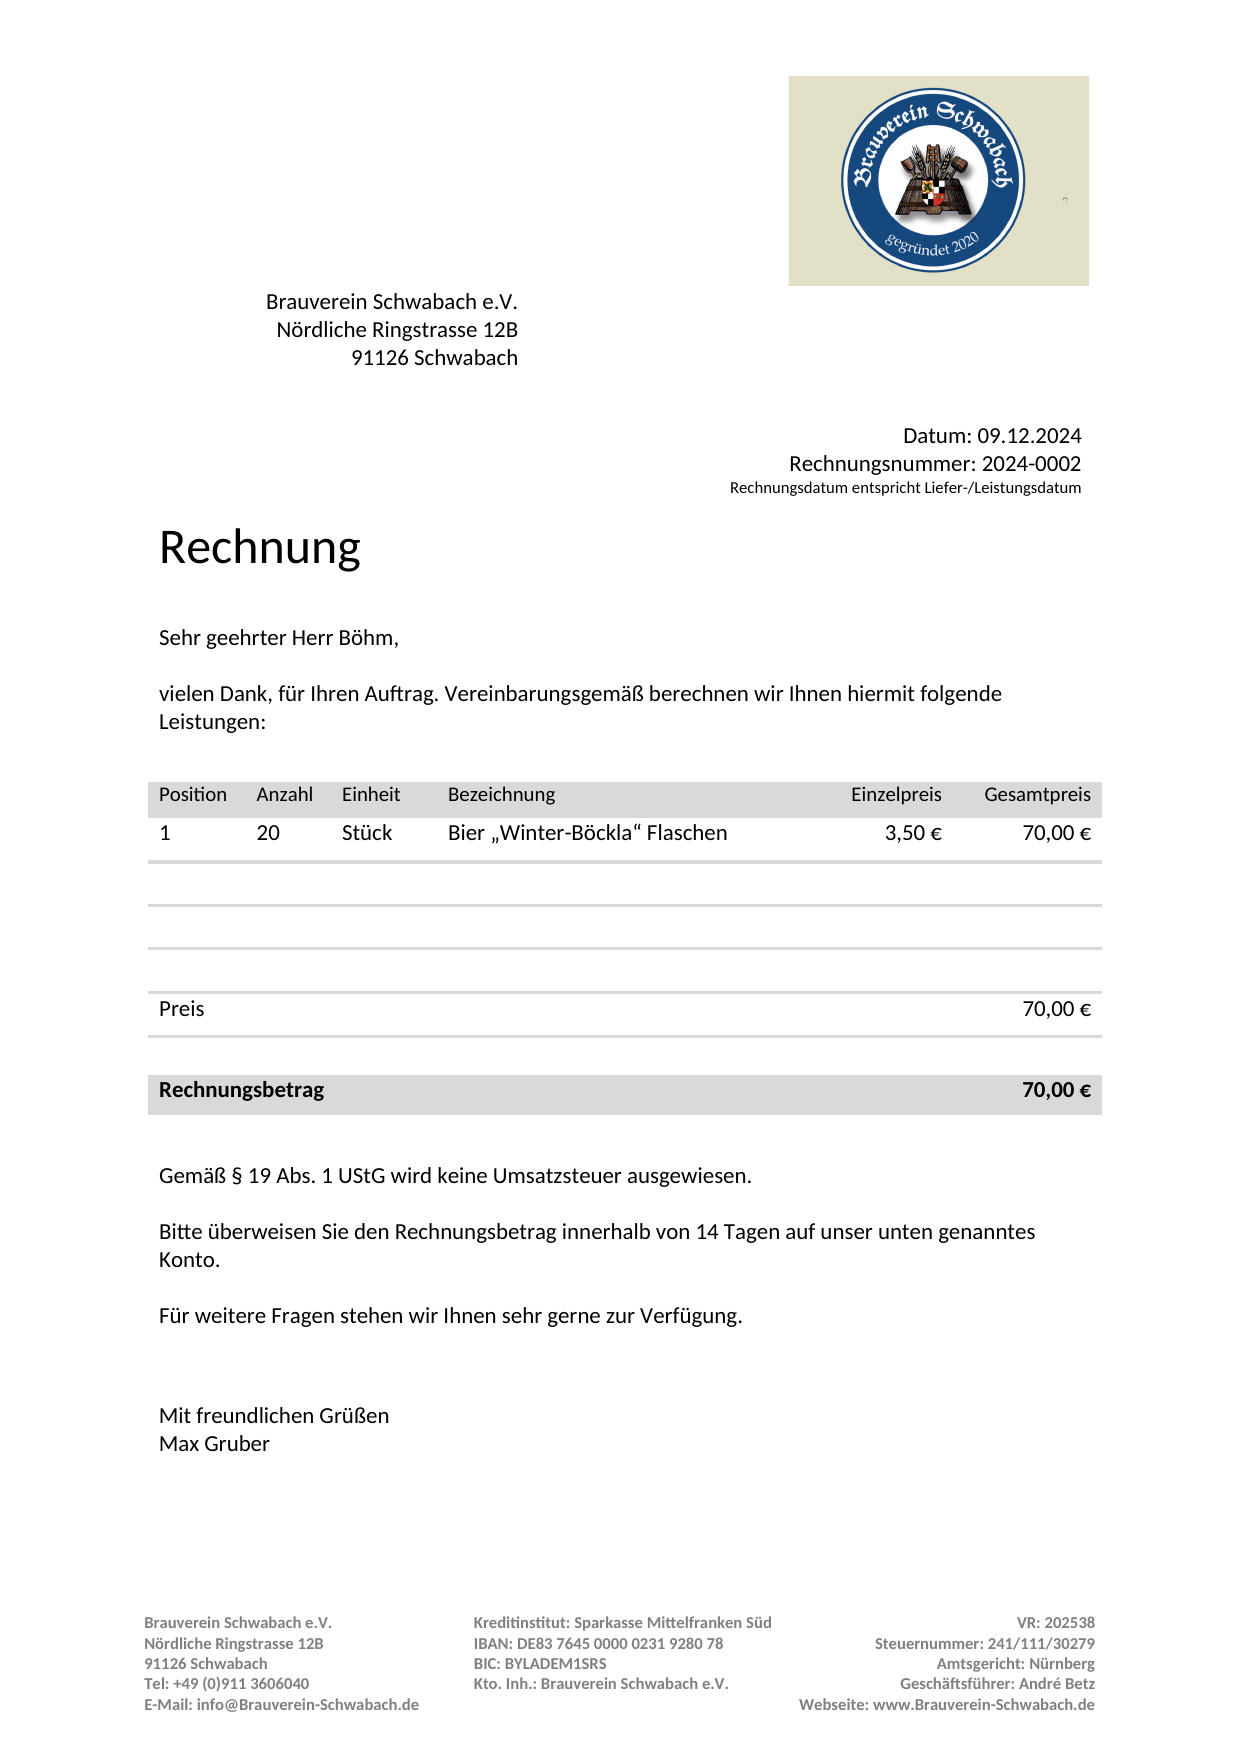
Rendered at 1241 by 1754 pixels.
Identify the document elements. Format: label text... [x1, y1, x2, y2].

table_cell Bier „Winter-Böckla“ Flaschen [437, 818, 780, 860]
table_cell [437, 950, 780, 991]
table_cell [331, 864, 437, 904]
table_header Position [148, 782, 245, 818]
table_header Datum: 09.12.2024 Rechnungsnummer: 2024-0002 Rechnungsdatum entspricht Liefer-/Leistungsdatum [708, 421, 1093, 515]
table_header Mit freundlichen Grüßen Max Gruber [147, 1401, 1091, 1457]
table_cell [708, 515, 1093, 576]
table_cell 3,50 € [780, 818, 953, 860]
table_cell Preis [148, 994, 953, 1035]
table_cell Stück [331, 818, 437, 860]
table_cell [148, 907, 245, 947]
table_header Gemäß § 19 Abs. 1 UStG wird keine Umsatzsteuer ausgewiesen. Bitte überweisen Sie den Rechnungsbetrag innerhalb von 14 Tagen auf unser unten genanntes Konto. Für weitere Fragen stehen wir Ihnen sehr gerne zur Verfügung. [148, 1161, 1092, 1357]
table_header Gesamtpreis [953, 782, 1102, 818]
table_cell [245, 907, 331, 947]
table_header Bezeichnung [437, 782, 780, 818]
table_cell [331, 950, 437, 991]
table_cell [148, 950, 245, 991]
table_cell [953, 907, 1102, 947]
table_cell Rechnung [148, 515, 634, 576]
table_cell [780, 864, 953, 904]
table_cell 70,00 € [953, 1075, 1102, 1115]
table_cell 70,00 € [953, 818, 1102, 860]
table_cell [331, 907, 437, 947]
table_header Brauverein Schwabach e.V. Nördliche Ringstrasse 12B 91126 Schwabach [148, 287, 529, 375]
table_cell [245, 950, 331, 991]
table_header Sehr geehrter Herr Böhm, vielen Dank, für Ihren Auftrag. Vereinbarungsgemäß berechnen wir Ihnen hiermit folgende Leistungen: [148, 623, 1092, 735]
table_cell [148, 864, 245, 904]
table_header Anzahl [245, 782, 331, 818]
table_cell 1 [148, 818, 245, 860]
table_cell [148, 1038, 953, 1075]
table_cell [780, 907, 953, 947]
table_cell [437, 907, 780, 947]
table_cell [437, 864, 780, 904]
table_cell [953, 950, 1102, 991]
table_cell [634, 515, 708, 576]
table_cell [953, 1038, 1102, 1075]
table_header Einheit [331, 782, 437, 818]
table_cell Rechnungsbetrag [148, 1075, 953, 1115]
table_header Einzelpreis [780, 782, 953, 818]
table_cell 70,00 € [953, 994, 1102, 1035]
table_header [148, 421, 634, 515]
table_header [634, 421, 708, 515]
table_cell [780, 950, 953, 991]
table_cell [245, 864, 331, 904]
picture [788, 76, 1090, 286]
table_cell 20 [245, 818, 331, 860]
table_cell [953, 864, 1102, 904]
